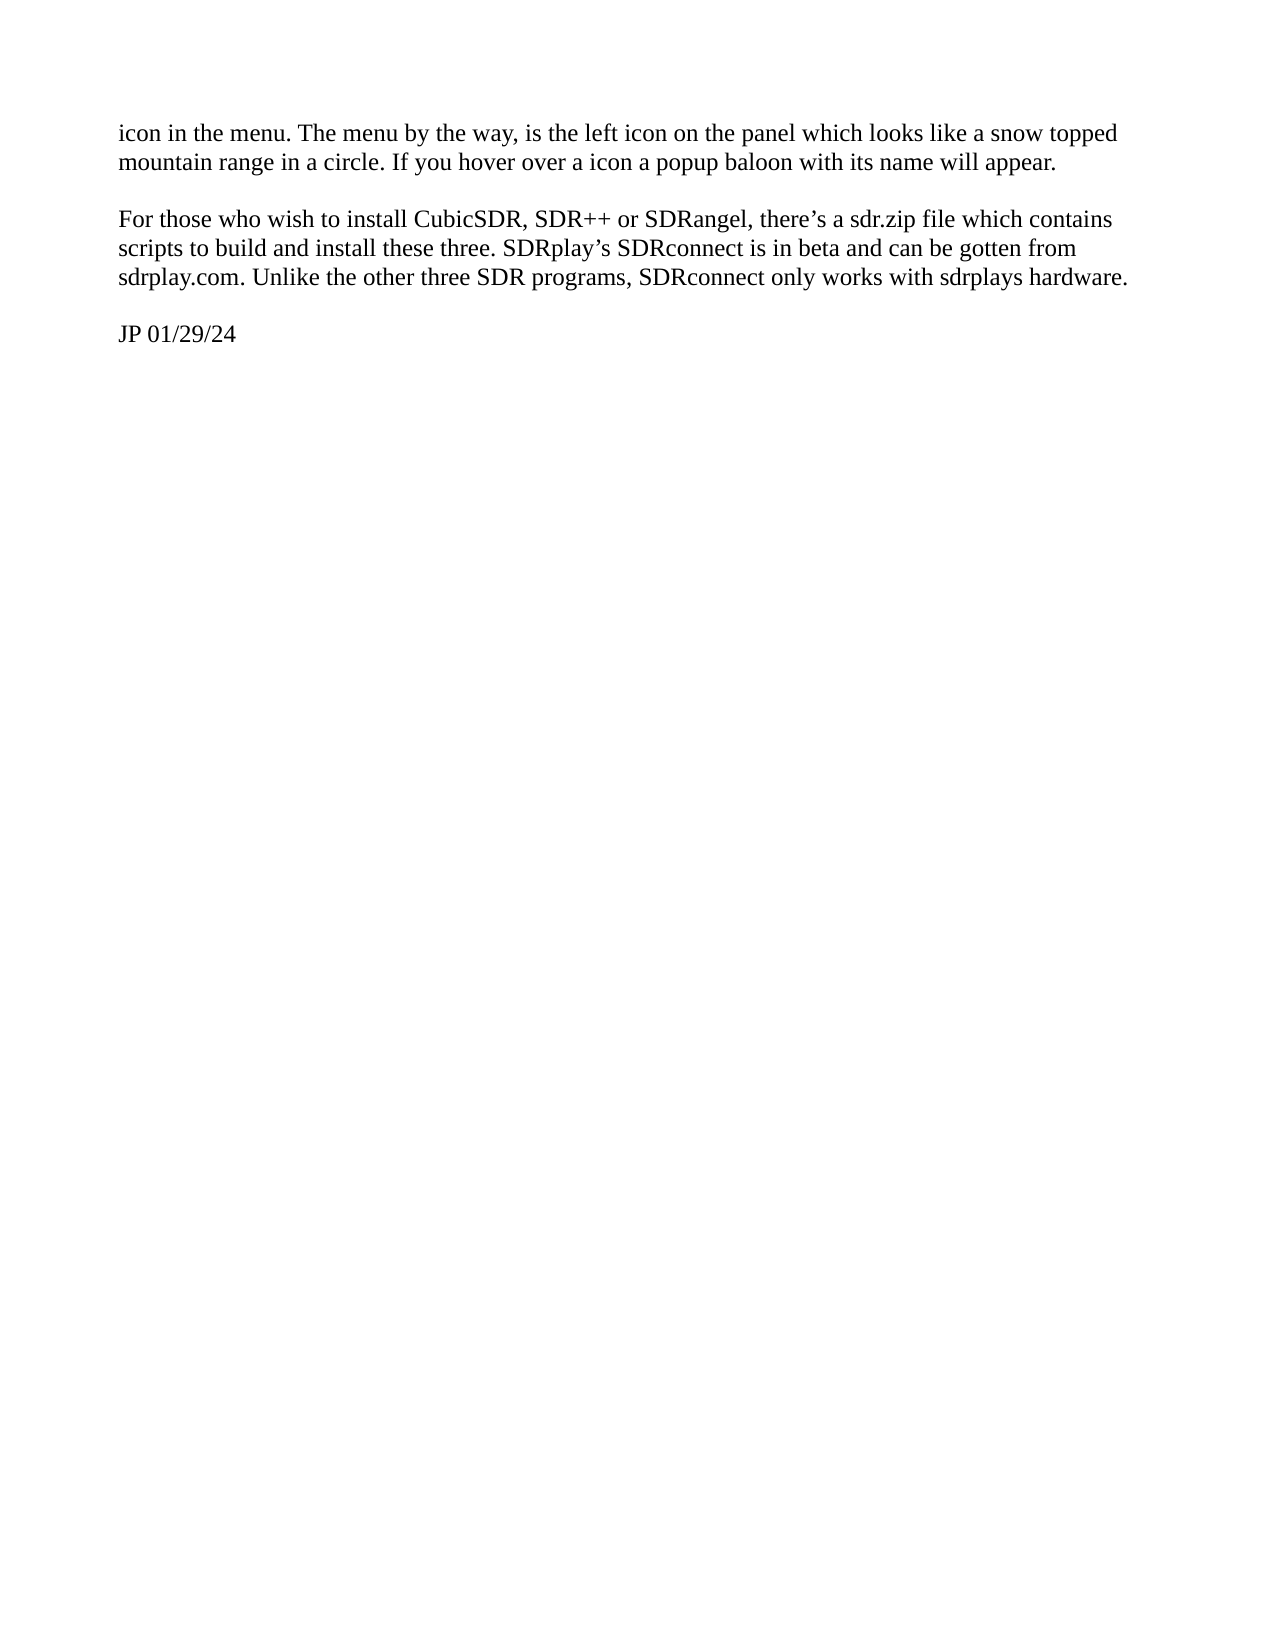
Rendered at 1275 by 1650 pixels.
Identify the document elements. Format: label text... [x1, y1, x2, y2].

text For those who wish to install CubicSDR, SDR++ or SDRangel, there’s a sdr.zip file which contains scripts to build and install these three. SDRplay’s SDRconnect is in beta and can be gotten from sdrplay.com. Unlike the other three SDR programs, SDRconnect only works with sdrplays hardware. [118, 204, 1157, 291]
text JP 01/29/24 [118, 319, 1157, 348]
text icon in the menu. The menu by the way, is the left icon on the panel which looks like a snow topped mountain range in a circle. If you hover over a icon a popup baloon with its name will appear. [118, 118, 1157, 176]
